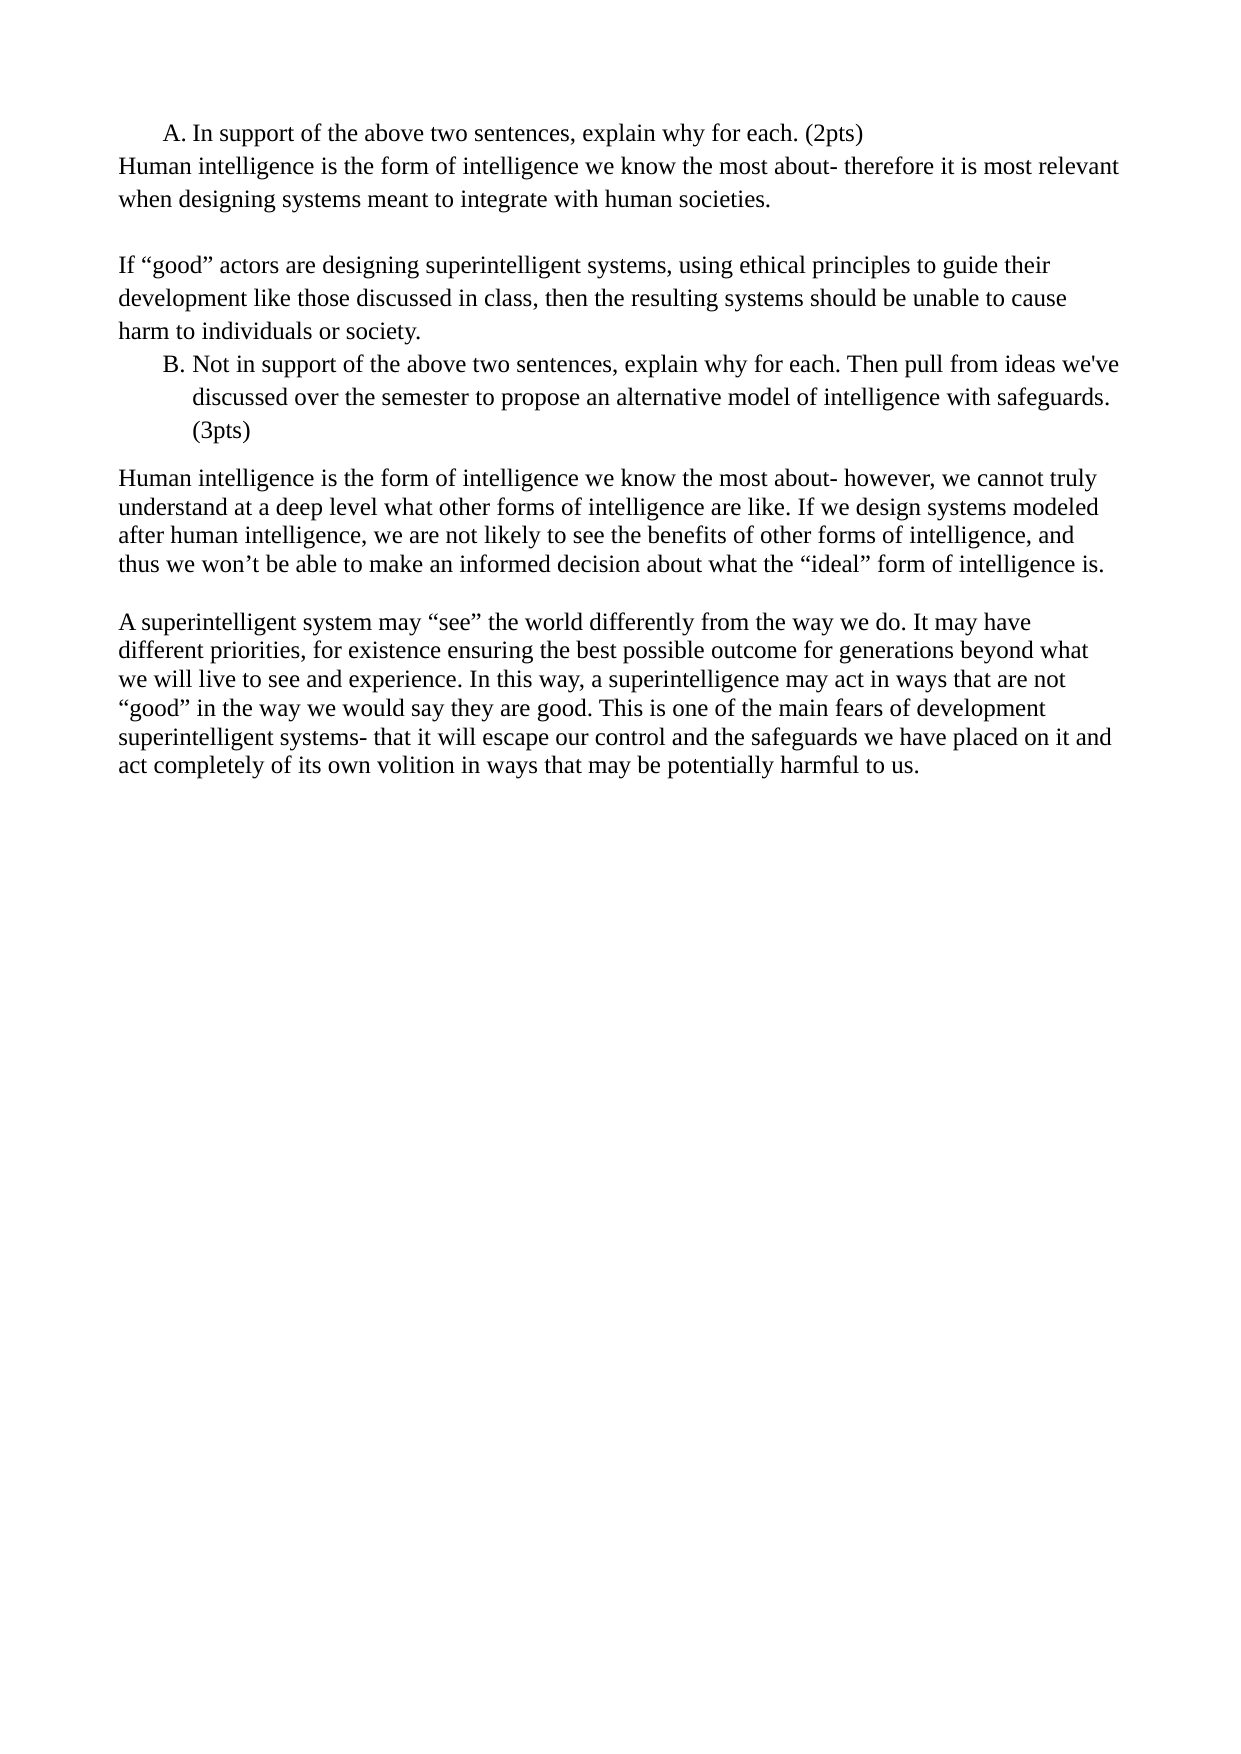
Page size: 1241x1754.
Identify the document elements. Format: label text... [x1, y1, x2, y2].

list Not in support of the above two sentences, explain why for each. Then pull from ideas we've discussed over the semester to propose an alternative model of intelligence with safeguards. (3pts) [162, 349, 1122, 444]
list In support of the above two sentences, explain why for each. (2pts) [162, 118, 1122, 147]
text Human intelligence is the form of intelligence we know the most about- however, we cannot truly understand at a deep level what other forms of intelligence are like. If we design systems modeled after human intelligence, we are not likely to see the benefits of other forms of intelligence, and thus we won’t be able to make an informed decision about what the “ideal” form of intelligence is. [118, 463, 1122, 578]
text Human intelligence is the form of intelligence we know the most about- therefore it is most relevant when designing systems meant to integrate with human societies. [118, 151, 1122, 213]
text A superintelligent system may “see” the world differently from the way we do. It may have different priorities, for existence ensuring the best possible outcome for generations beyond what we will live to see and experience. In this way, a superintelligence may act in ways that are not “good” in the way we would say they are good. This is one of the main fears of development superintelligent systems- that it will escape our control and the safeguards we have placed on it and act completely of its own volition in ways that may be potentially harmful to us. [118, 607, 1122, 779]
text If “good” actors are designing superintelligent systems, using ethical principles to guide their development like those discussed in class, then the resulting systems should be unable to cause harm to individuals or society. [118, 250, 1122, 345]
